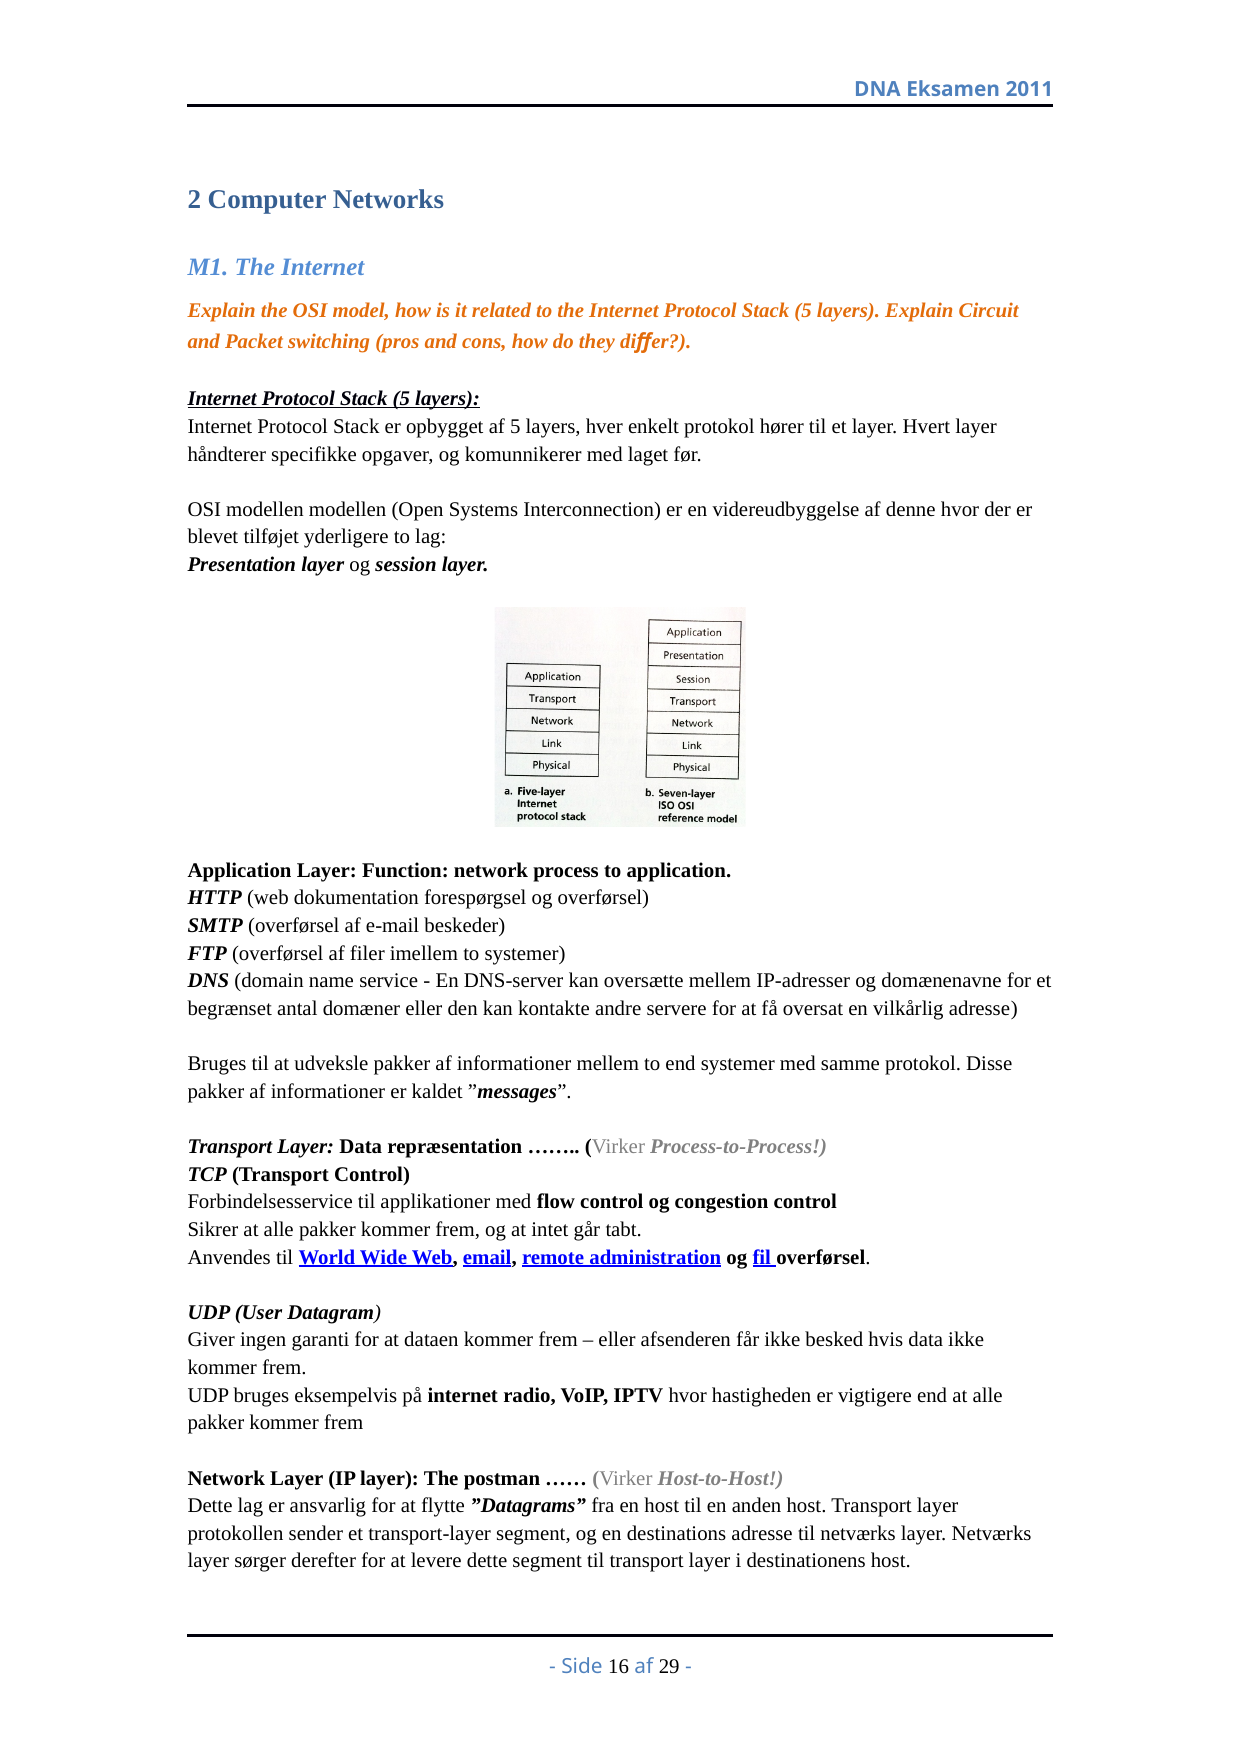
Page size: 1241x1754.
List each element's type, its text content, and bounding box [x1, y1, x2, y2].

text OSI modellen modellen (Open Systems Interconnection) er en videreudbyggelse af denne hvor der er blevet tilføjet yderligere to lag: [187, 497, 1053, 548]
text FTP (overførsel af filer imellem to systemer) [187, 941, 1053, 964]
text HTTP (web dokumentation forespørgsel og overførsel) [187, 885, 1053, 909]
text Anvendes til World Wide Web, email, remote administration og fil overførsel. [187, 1244, 1053, 1269]
text Internet Protocol Stack er opbygget af 5 layers, hver enkelt protokol hører til et layer. Hvert layer håndterer specifikke opgaver, og komunnikerer med laget før. [187, 414, 1053, 466]
text Sikrer at alle pakker kommer frem, og at intet går tabt. [187, 1217, 1053, 1241]
text Dette lag er ansvarlig for at flytte ”Datagrams” fra en host til en anden host. Transport layer protokollen sender et transport-layer segment, og en destinations adresse til netværks layer. Netværks layer sørger derefter for at levere dette segment til transport layer i destinationens host. [187, 1493, 1053, 1572]
text SMTP (overførsel af e-mail beskeder) [187, 913, 1053, 937]
subtitle M1. The Internet [187, 252, 1053, 281]
text TCP (Transport Control) [187, 1162, 1053, 1186]
text Transport Layer: Data repræsentation …….. (Virker Process-to-Process!) [187, 1134, 1053, 1158]
text DNS (domain name service - En DNS-server kan oversætte mellem IP-adresser og domænenavne for et begrænset antal domæner eller den kan kontakte andre servere for at få oversat en vilkårlig adresse) [187, 968, 1053, 1020]
text Application Layer: Function: network process to application. [187, 858, 1053, 882]
text Network Layer (IP layer): The postman …… (Virker Host-to-Host!) [187, 1465, 1053, 1489]
text Presentation layer og session layer. [187, 552, 1053, 576]
text Bruges til at udveksle pakker af informationer mellem to end systemer med samme protokol. Disse pakker af informationer er kaldet ”messages”. [187, 1051, 1053, 1103]
picture [494, 607, 746, 827]
text Forbindelsesservice til applikationer med flow control og congestion control [187, 1189, 1053, 1213]
text Giver ingen garanti for at dataen kommer frem – eller afsenderen får ikke besked hvis data ikke kommer frem. [187, 1327, 1053, 1379]
text UDP bruges eksempelvis på internet radio, VoIP, IPTV hvor hastigheden er vigtigere end at alle pakker kommer frem [187, 1383, 1053, 1434]
text Explain the OSI model, how is it related to the Internet Protocol Stack (5 layers). Explain Circuit and Packet switching (pros and cons, how do they diﬀer?). [187, 298, 1053, 354]
text Internet Protocol Stack (5 layers): [187, 386, 1053, 410]
subtitle 2 Computer Networks [187, 183, 1053, 214]
text UDP (User Datagram) [187, 1300, 1053, 1324]
